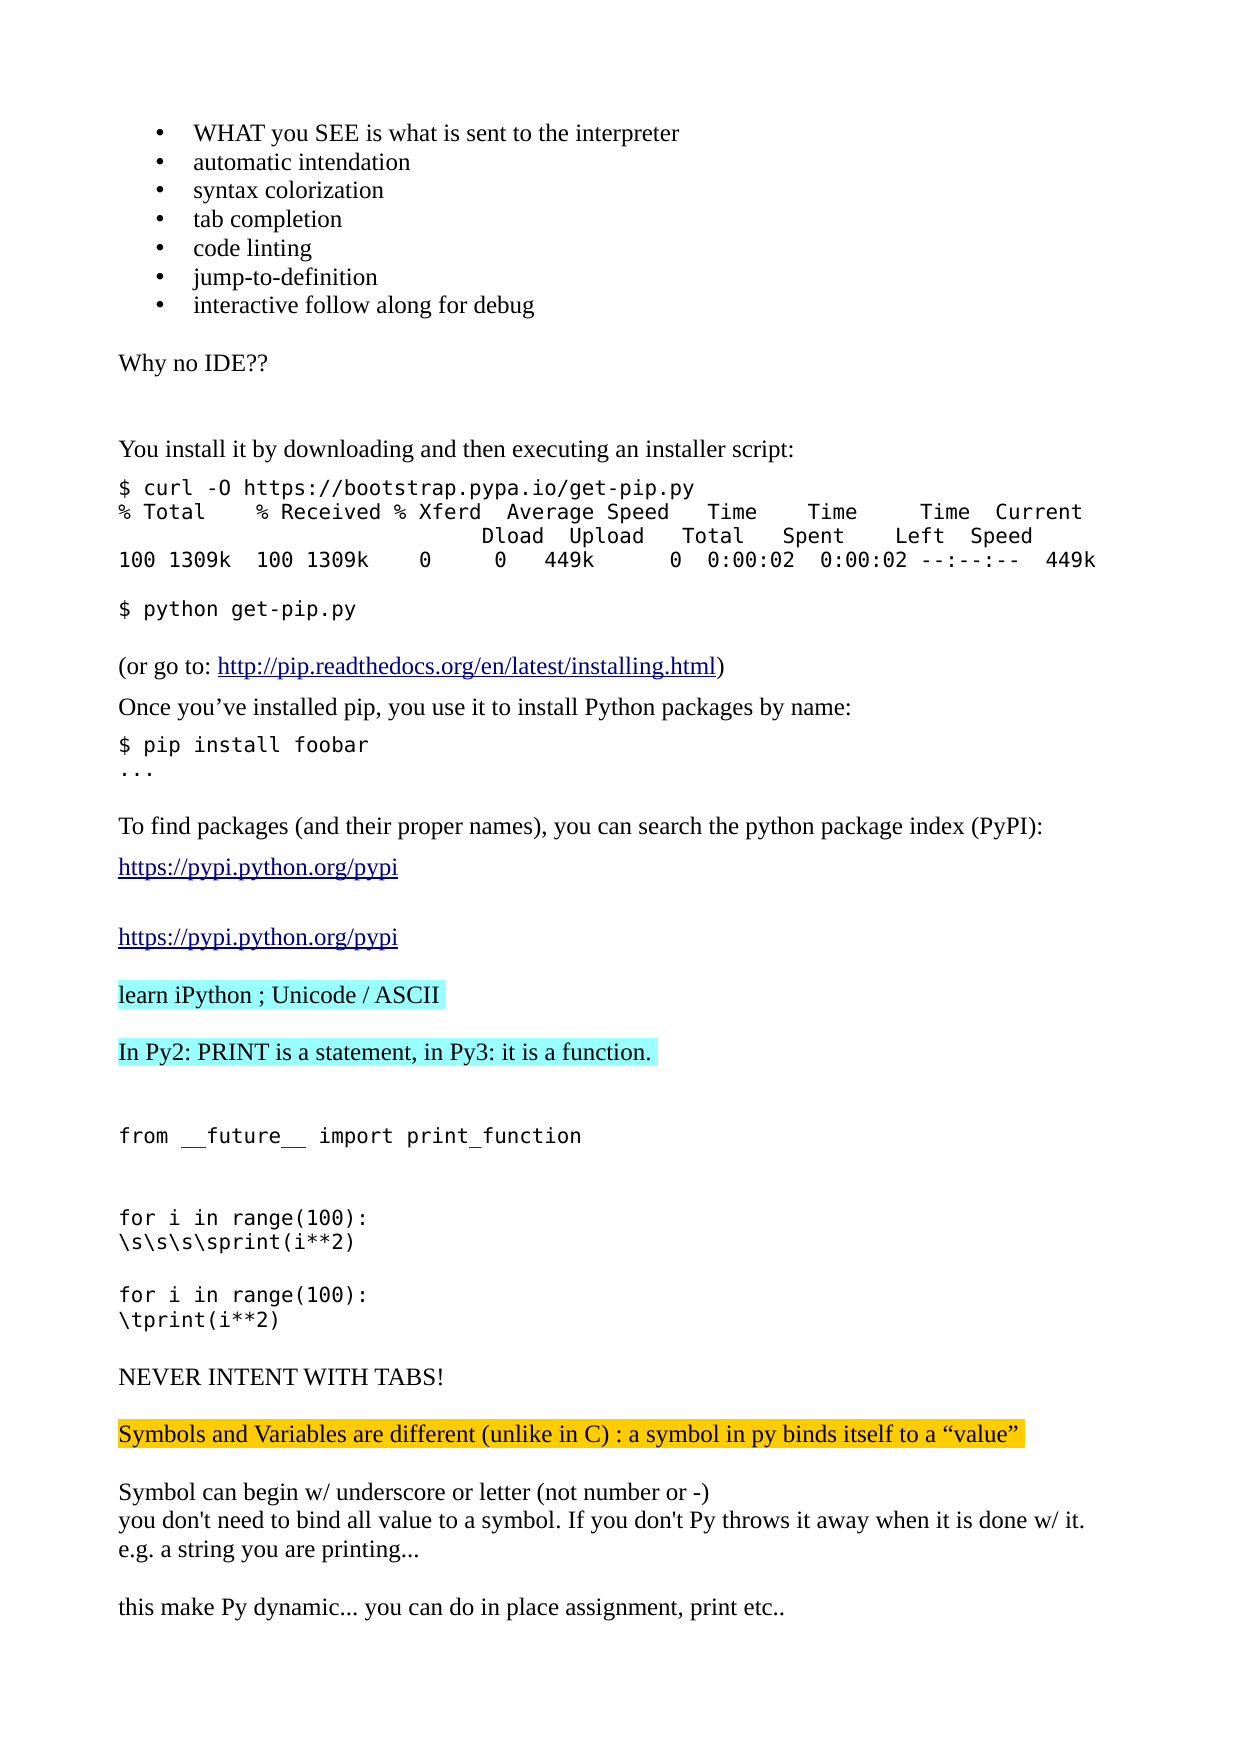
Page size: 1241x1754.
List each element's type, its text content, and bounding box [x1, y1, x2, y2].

list automatic intendation [156, 147, 1122, 176]
text for i in range(100): [118, 1283, 1122, 1308]
list syntax colorization [156, 176, 1122, 204]
text % Total % Received % Xferd Average Speed Time Time Time Current [118, 500, 1122, 524]
list interactive follow along for debug [156, 291, 1122, 319]
list jump-to-definition [156, 262, 1122, 291]
text this make Py dynamic... you can do in place assignment, print etc.. [118, 1592, 1122, 1620]
text NEVER INTENT WITH TABS! [118, 1362, 1122, 1390]
text https://pypi.python.org/pypi [118, 922, 1122, 951]
text You install it by downloading and then executing an installer script: [118, 434, 1122, 463]
text from __future__ import print_function [118, 1124, 1122, 1148]
text \tprint(i**2) [118, 1308, 1122, 1332]
text To find packages (and their proper names), you can search the python package index (PyPI): [118, 811, 1122, 840]
list tab completion [156, 204, 1122, 233]
text $ python get-pip.py [118, 597, 1122, 621]
list WHAT you SEE is what is sent to the interpreter [156, 118, 1122, 147]
text https://pypi.python.org/pypi [118, 852, 1122, 881]
list code linting [156, 233, 1122, 262]
text Symbol can begin w/ underscore or letter (not number or -) [118, 1477, 1122, 1505]
text Dload Upload Total Spent Left Speed [118, 524, 1122, 548]
text ... [118, 757, 1122, 782]
text In Py2: PRINT is a statement, in Py3: it is a function. [118, 1037, 1122, 1066]
text \s\s\s\sprint(i**2) [118, 1230, 1122, 1254]
text learn iPython ; Unicode / ASCII [118, 980, 1122, 1009]
text Once you’ve installed pip, you use it to install Python packages by name: [118, 692, 1122, 721]
text (or go to: http://pip.readthedocs.org/en/latest/installing.html) [118, 651, 1122, 679]
text Symbols and Variables are different (unlike in C) : a symbol in py binds itself to a “value” [118, 1419, 1122, 1448]
text Why no IDE?? [118, 348, 1122, 377]
text you don't need to bind all value to a symbol. If you don't Py throws it away when it is done w/ it. e.g. a string you are printing... [118, 1505, 1122, 1563]
text for i in range(100): [118, 1206, 1122, 1230]
text $ pip install foobar [118, 733, 1122, 757]
text $ curl -O https://bootstrap.pypa.io/get-pip.py [118, 476, 1122, 500]
text 100 1309k 100 1309k 0 0 449k 0 0:00:02 0:00:02 --:--:-- 449k [118, 548, 1122, 573]
